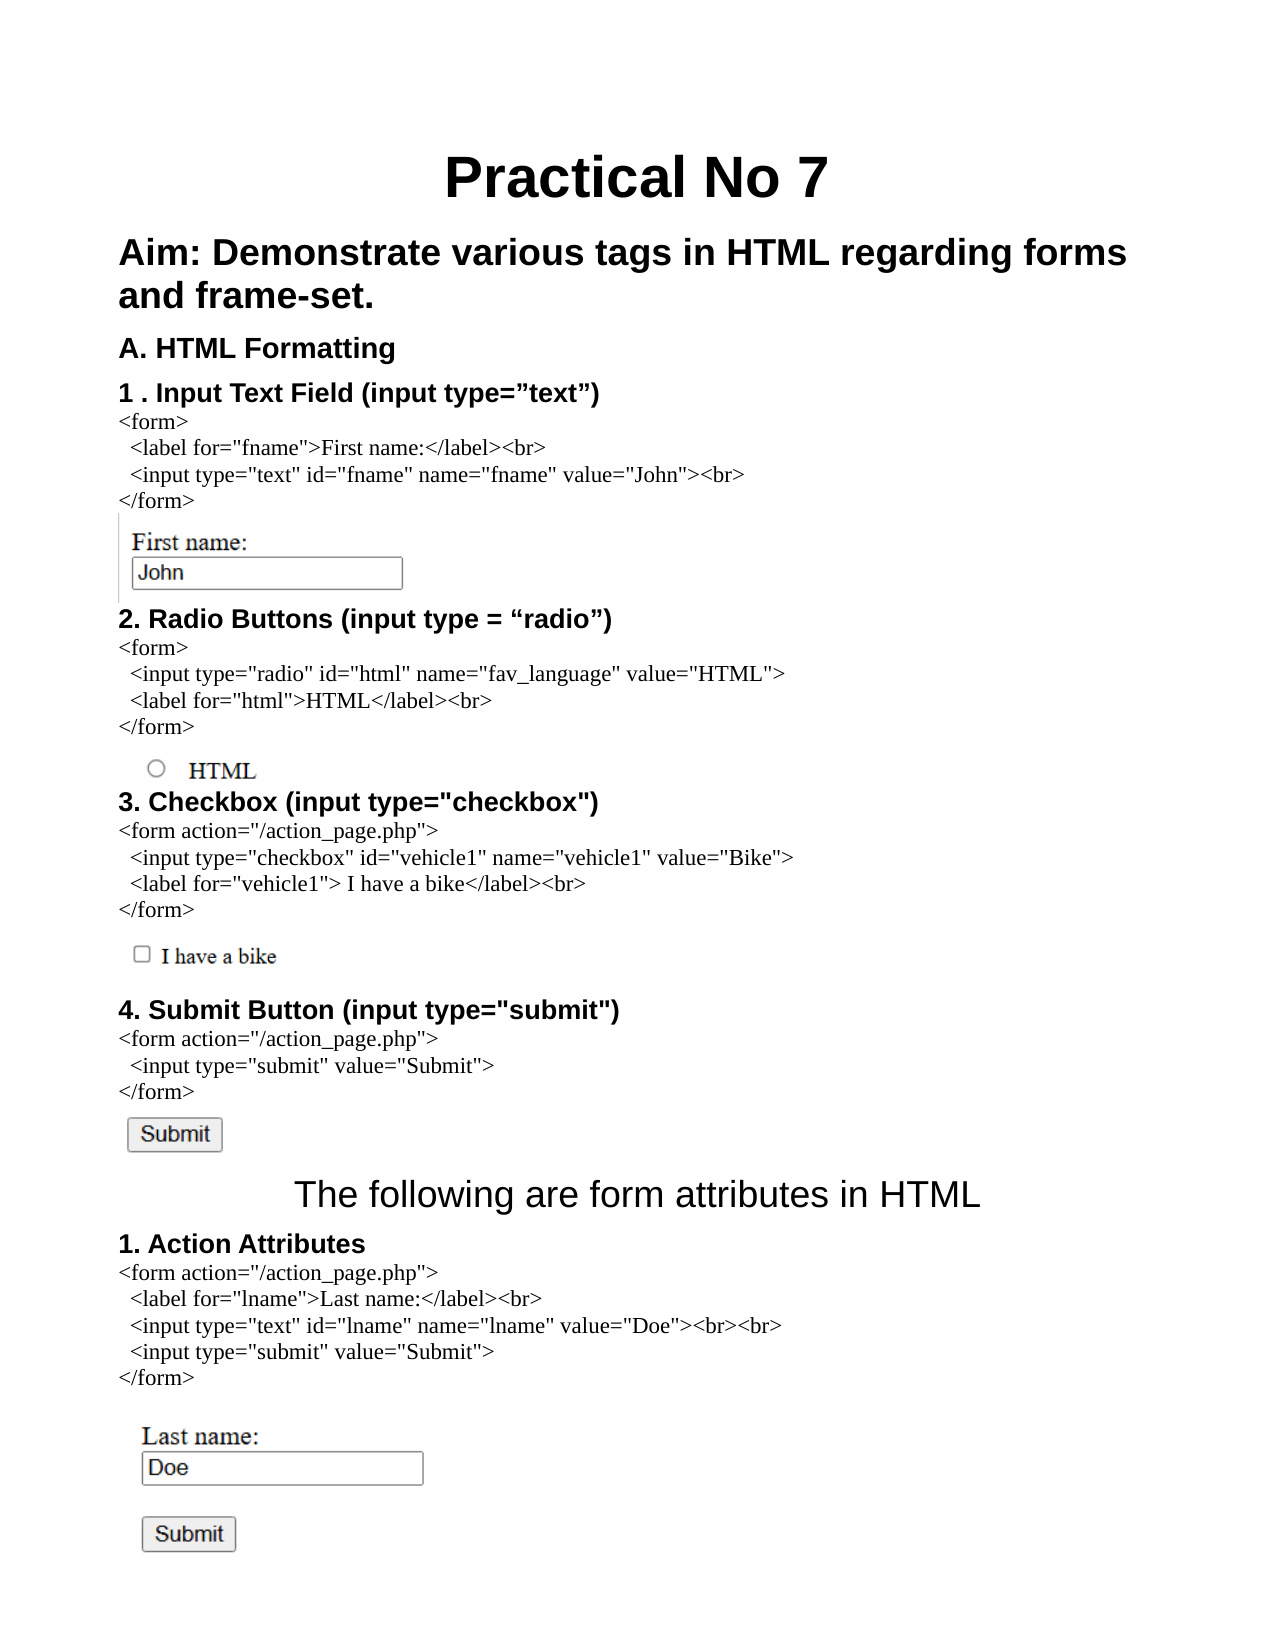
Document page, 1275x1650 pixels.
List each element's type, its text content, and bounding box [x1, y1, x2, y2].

text <label for="fname">First name:</label><br> [118, 434, 1157, 461]
picture [118, 513, 453, 603]
subtitle The following are form attributes in HTML [118, 1172, 1157, 1215]
text </form> [118, 896, 1157, 923]
picture [118, 1104, 297, 1166]
text <input type="checkbox" id="vehicle1" name="vehicle1" value="Bike"> [118, 844, 1157, 870]
text <label for="vehicle1"> I have a bike</label><br> [118, 870, 1157, 896]
text 1. Action Attributes [118, 1228, 1157, 1259]
text </form> [118, 1364, 1157, 1391]
text </form> [118, 713, 1157, 739]
text 4. Submit Button (input type="submit") [118, 994, 1157, 1025]
text <form> [118, 408, 1157, 434]
text 2. Radio Buttons (input type = “radio”) [118, 603, 1157, 634]
text <form action="/action_page.php"> [118, 817, 1157, 844]
subtitle Aim: Demonstrate various tags in HTML regarding forms and frame-set. [118, 230, 1157, 316]
text <form> [118, 634, 1157, 660]
text <input type="radio" id="html" name="fav_language" value="HTML"> [118, 660, 1157, 687]
text <form action="/action_page.php"> [118, 1025, 1157, 1052]
picture [118, 739, 423, 786]
picture [118, 922, 334, 994]
text </form> [118, 487, 1157, 513]
subtitle A. HTML Formatting [118, 331, 1157, 364]
text <input type="text" id="lname" name="lname" value="Doe"><br><br> [118, 1312, 1157, 1338]
text 3. Checkbox (input type="checkbox") [118, 786, 1157, 817]
text <input type="submit" value="Submit"> [118, 1052, 1157, 1078]
text <input type="submit" value="Submit"> [118, 1338, 1157, 1364]
title Practical No 7 [118, 143, 1157, 210]
text <input type="text" id="fname" name="fname" value="John"><br> [118, 461, 1157, 487]
text <label for="lname">Last name:</label><br> [118, 1285, 1157, 1312]
text 1 . Input Text Field (input type=”text”) [118, 377, 1157, 408]
picture [130, 1406, 505, 1563]
text <label for="html">HTML</label><br> [118, 687, 1157, 713]
text </form> [118, 1078, 1157, 1104]
text <form action="/action_page.php"> [118, 1259, 1157, 1285]
